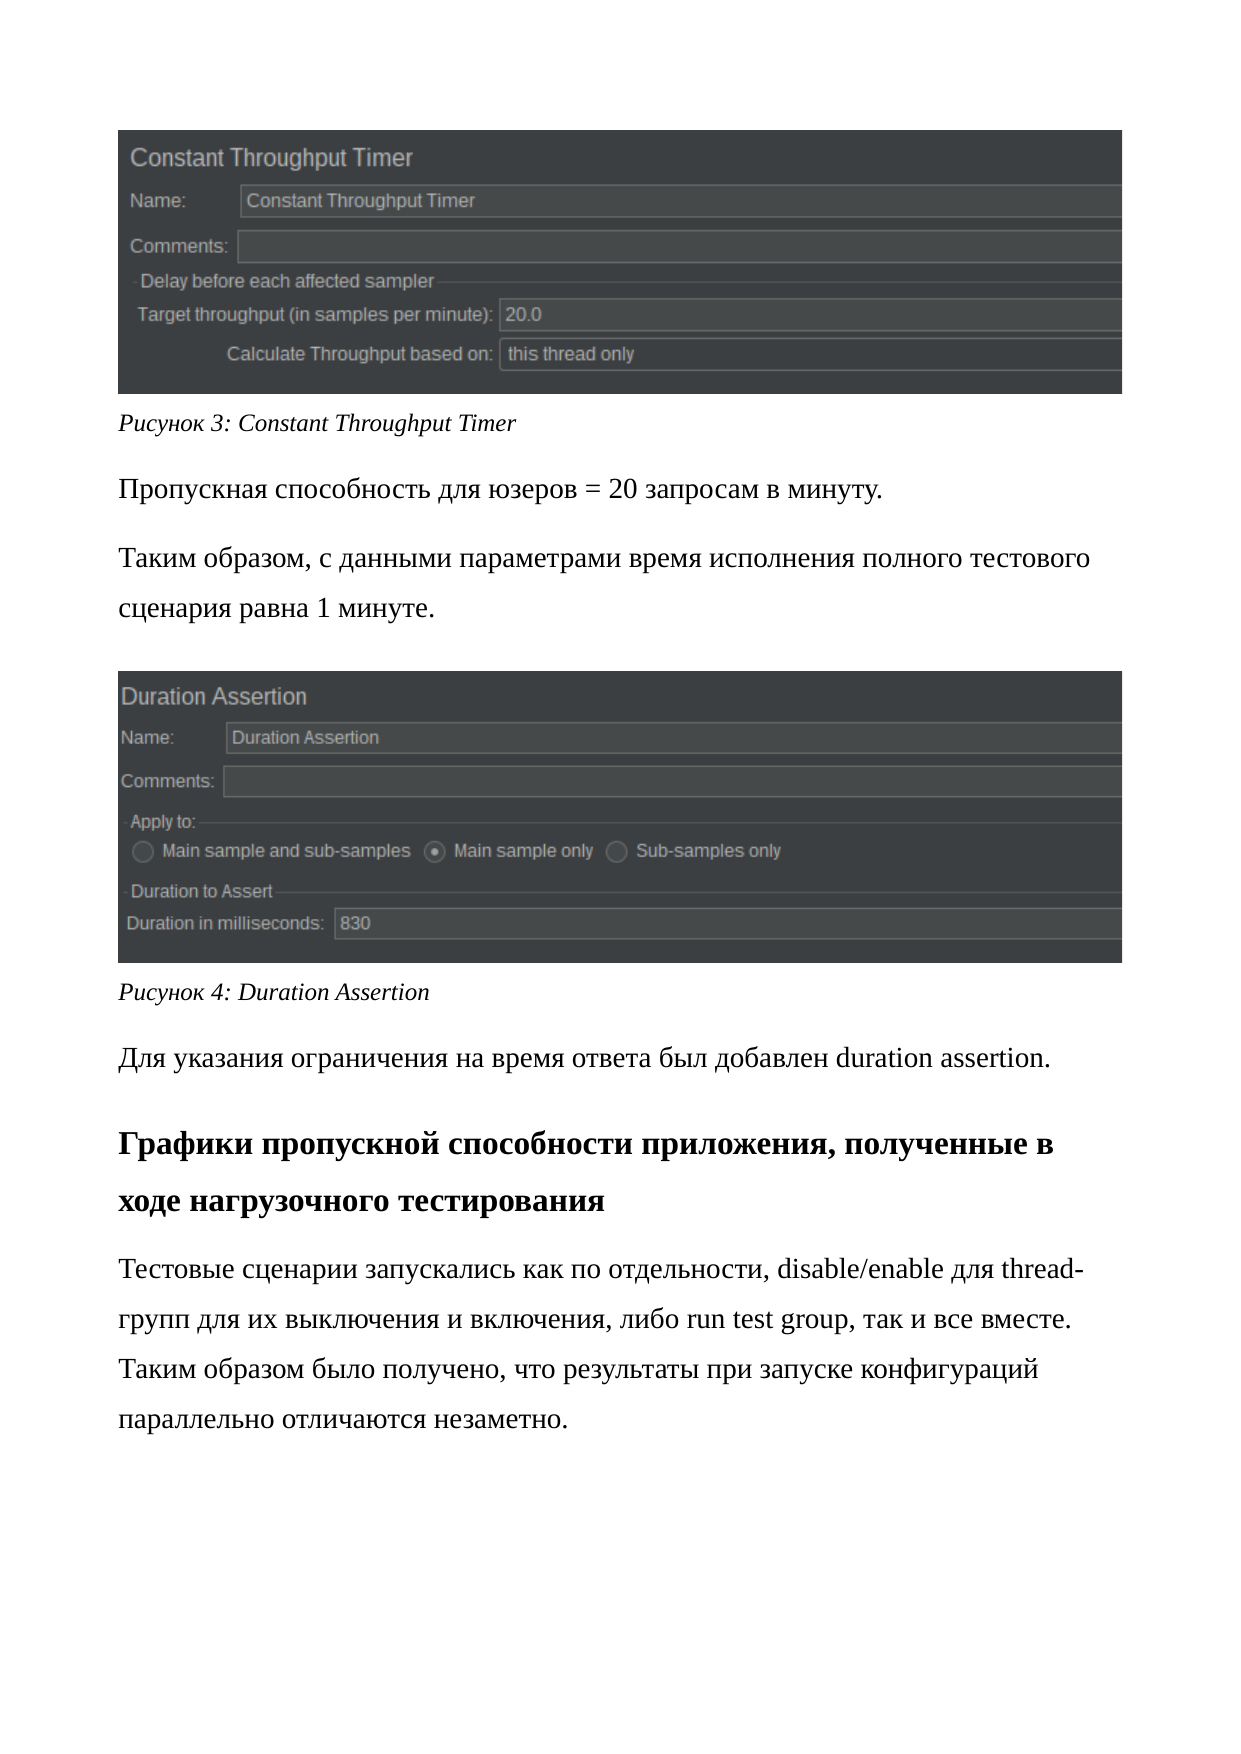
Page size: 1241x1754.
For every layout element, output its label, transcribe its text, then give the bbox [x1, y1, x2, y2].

subtitle Графики пропускной способности приложения, полученные в ходе нагрузочного тестирования [118, 1123, 1122, 1219]
picture [118, 130, 1123, 394]
text Пропускная способность для юзеров = 20 запросам в минуту. [118, 472, 1122, 505]
picture [118, 671, 1123, 963]
text Для указания ограничения на время ответа был добавлен duration assertion. [118, 1040, 1122, 1074]
text Рисунок 3: Constant Throughput Timer [118, 394, 1122, 437]
text Таким образом, с данными параметрами время исполнения полного тестового сценария равна 1 минуте. [118, 540, 1122, 624]
text Тестовые сценарии запускались как по отдельности, disable/enable для thread-групп для их выключения и включения, либо run test group, так и все вместе. Таким образом было получено, что результаты при запуске конфигураций параллельно отличаются незаметно. [118, 1251, 1122, 1435]
text Рисунок 4: Duration Assertion [118, 963, 1122, 1006]
